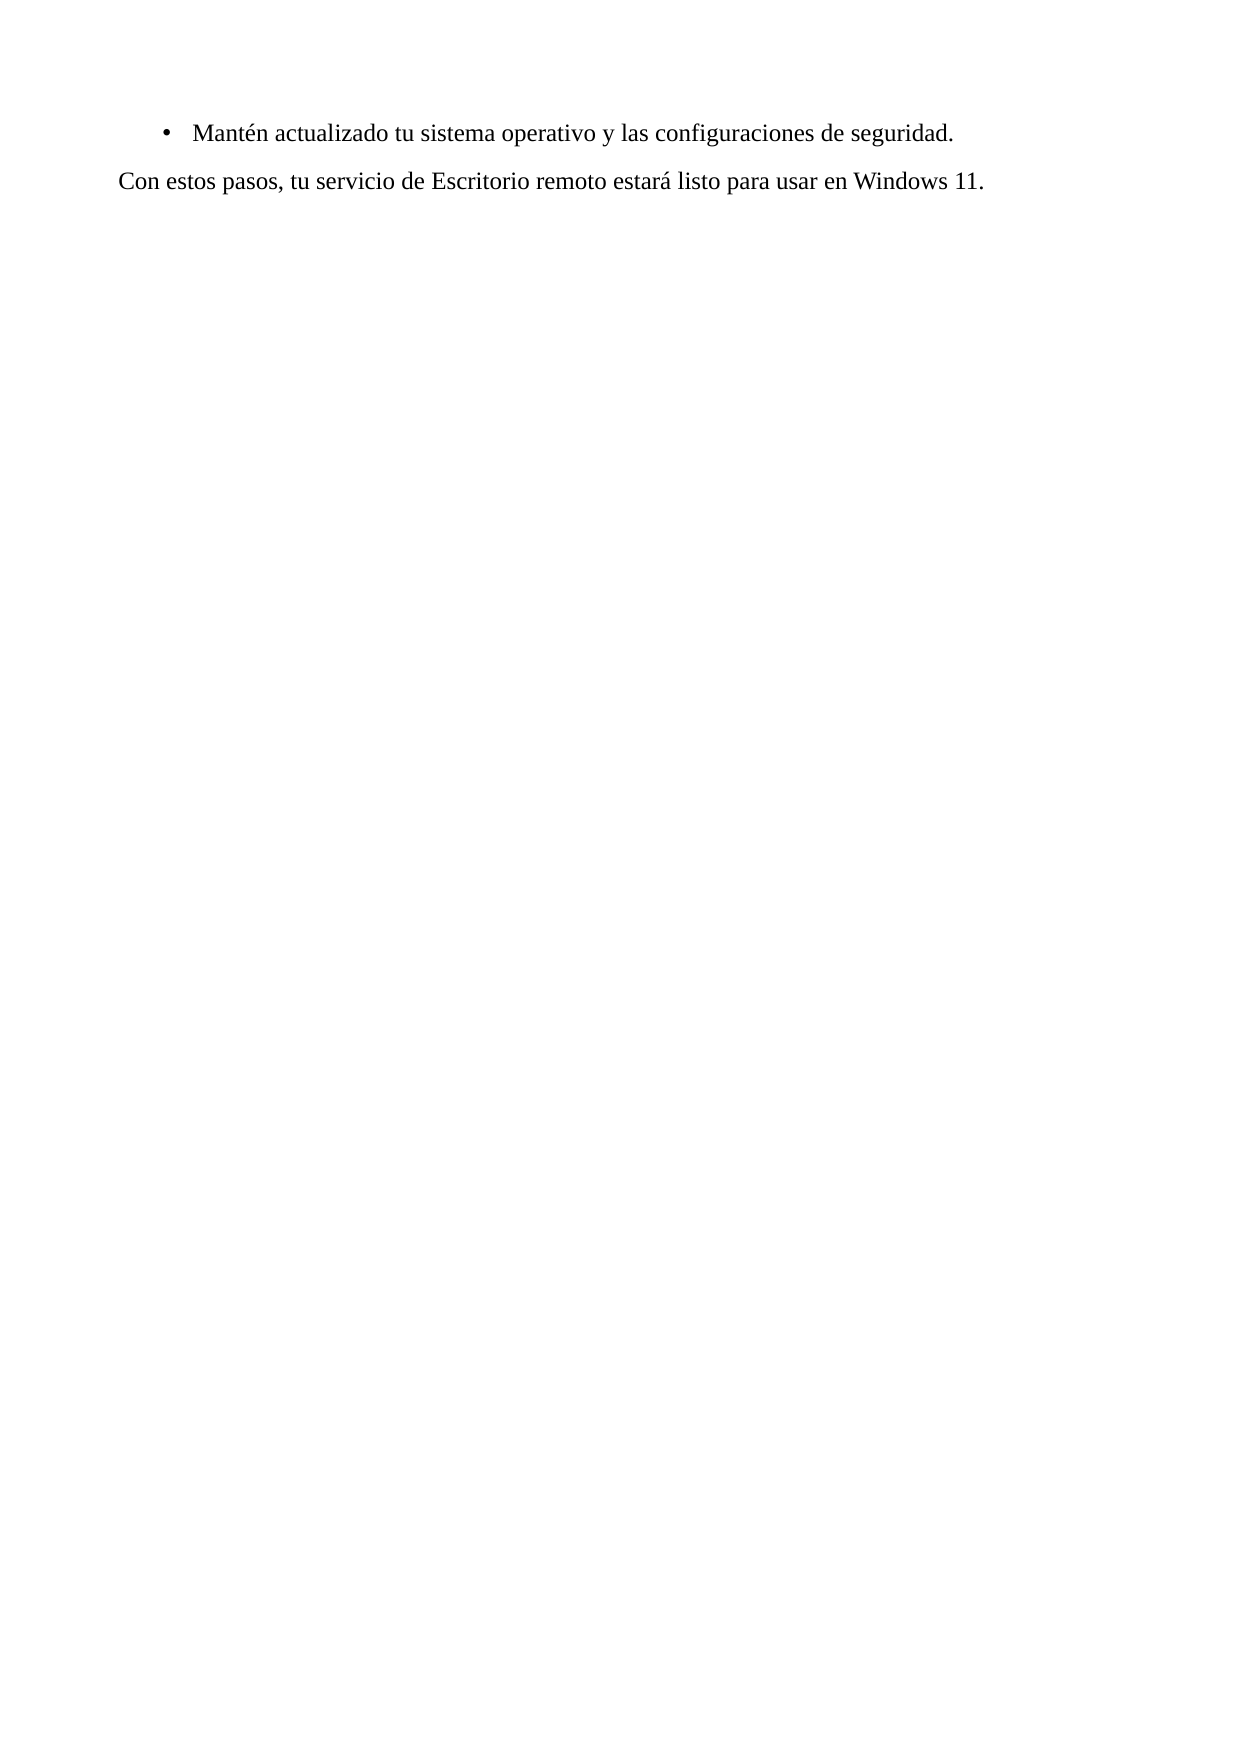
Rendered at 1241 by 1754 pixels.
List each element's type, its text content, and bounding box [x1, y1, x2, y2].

text Con estos pasos, tu servicio de Escritorio remoto estará listo para usar en Windows 11. 🚀 [118, 166, 1122, 194]
list Mantén actualizado tu sistema operativo y las configuraciones de seguridad. [162, 118, 1122, 147]
